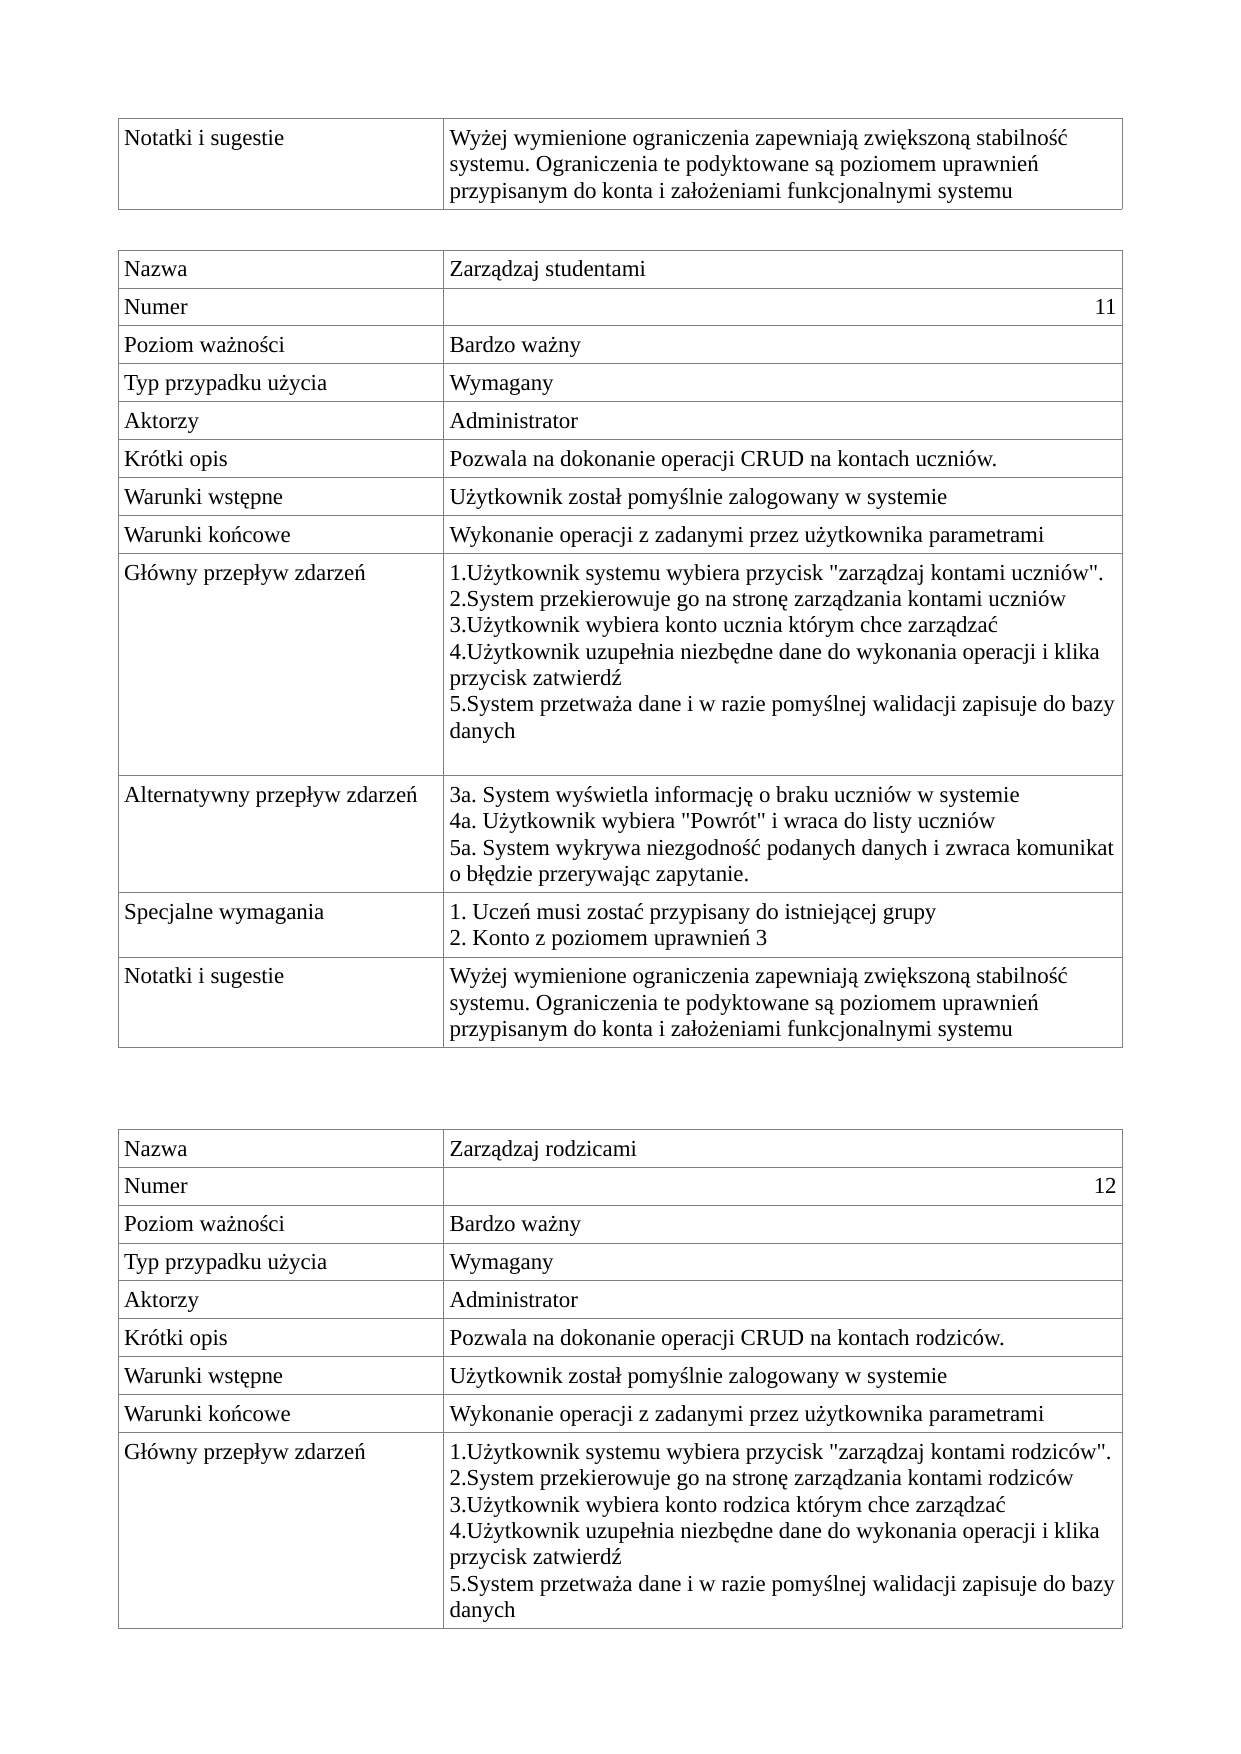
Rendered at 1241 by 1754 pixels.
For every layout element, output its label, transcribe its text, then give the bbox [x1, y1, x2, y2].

table_cell Wyżej wymienione ograniczenia zapewniają zwiększoną stabilność systemu. Ograniczenia te podyktowane są poziomem uprawnień przypisanym do konta i założeniami funkcjonalnymi systemu [444, 958, 1122, 1047]
table_cell Warunki końcowe [119, 1395, 443, 1432]
table_cell Specjalne wymagania [119, 893, 443, 957]
table_cell Bardzo ważny [444, 1206, 1122, 1242]
table_cell Wykonanie operacji z zadanymi przez użytkownika parametrami [444, 516, 1122, 553]
table_header Zarządzaj studentami [444, 251, 1122, 287]
table_cell 11 [444, 289, 1122, 325]
table_cell Krótki opis [119, 1319, 443, 1356]
table_cell Użytkownik został pomyślnie zalogowany w systemie [444, 478, 1122, 515]
table_cell Numer [119, 1168, 443, 1204]
table_cell Główny przepływ zdarzeń [119, 554, 443, 775]
table_cell Aktorzy [119, 402, 443, 439]
table_cell 12 [444, 1168, 1122, 1204]
table_cell Wymagany [444, 364, 1122, 401]
table_cell Notatki i sugestie [119, 958, 443, 1047]
table_cell 1. Uczeń musi zostać przypisany do istniejącej grupy 2. Konto z poziomem uprawnień 3 [444, 893, 1122, 957]
table_cell Użytkownik został pomyślnie zalogowany w systemie [444, 1357, 1122, 1394]
table_cell Bardzo ważny [444, 326, 1122, 363]
table_cell Notatki i sugestie [119, 119, 443, 209]
table_cell Aktorzy [119, 1281, 443, 1318]
table_cell Poziom ważności [119, 1206, 443, 1242]
table_cell Warunki wstępne [119, 1357, 443, 1394]
table_cell Typ przypadku użycia [119, 364, 443, 401]
table_cell Główny przepływ zdarzeń [119, 1433, 443, 1628]
table_cell Pozwala na dokonanie operacji CRUD na kontach rodziców. [444, 1319, 1122, 1356]
table_header Zarządzaj rodzicami [444, 1130, 1122, 1167]
table_cell Wykonanie operacji z zadanymi przez użytkownika parametrami [444, 1395, 1122, 1432]
table_header Nazwa [119, 251, 443, 287]
table_cell 3a. System wyświetla informację o braku uczniów w systemie 4a. Użytkownik wybiera "Powrót" i wraca do listy uczniów 5a. System wykrywa niezgodność podanych danych i zwraca komunikat o błędzie przerywając zapytanie. [444, 776, 1122, 892]
table_cell Warunki końcowe [119, 516, 443, 553]
table_cell 1.Użytkownik systemu wybiera przycisk "zarządzaj kontami uczniów". 2.System przekierowuje go na stronę zarządzania kontami uczniów 3.Użytkownik wybiera konto ucznia którym chce zarządzać 4.Użytkownik uzupełnia niezbędne dane do wykonania operacji i klika przycisk zatwierdź 5.System przetważa dane i w razie pomyślnej walidacji zapisuje do bazy danych [444, 554, 1122, 775]
table_cell Krótki opis [119, 440, 443, 477]
table_cell Administrator [444, 1281, 1122, 1318]
table_cell Typ przypadku użycia [119, 1244, 443, 1280]
table_cell Alternatywny przepływ zdarzeń [119, 776, 443, 892]
table_cell Administrator [444, 402, 1122, 439]
table_cell Wymagany [444, 1244, 1122, 1280]
table_cell Numer [119, 289, 443, 325]
table_cell Poziom ważności [119, 326, 443, 363]
table_cell Pozwala na dokonanie operacji CRUD na kontach uczniów. [444, 440, 1122, 477]
table_cell 1.Użytkownik systemu wybiera przycisk "zarządzaj kontami rodziców". 2.System przekierowuje go na stronę zarządzania kontami rodziców 3.Użytkownik wybiera konto rodzica którym chce zarządzać 4.Użytkownik uzupełnia niezbędne dane do wykonania operacji i klika przycisk zatwierdź 5.System przetważa dane i w razie pomyślnej walidacji zapisuje do bazy danych [444, 1433, 1122, 1628]
table_cell Warunki wstępne [119, 478, 443, 515]
table_header Nazwa [119, 1130, 443, 1167]
table_cell Wyżej wymienione ograniczenia zapewniają zwiększoną stabilność systemu. Ograniczenia te podyktowane są poziomem uprawnień przypisanym do konta i założeniami funkcjonalnymi systemu [444, 119, 1122, 209]
